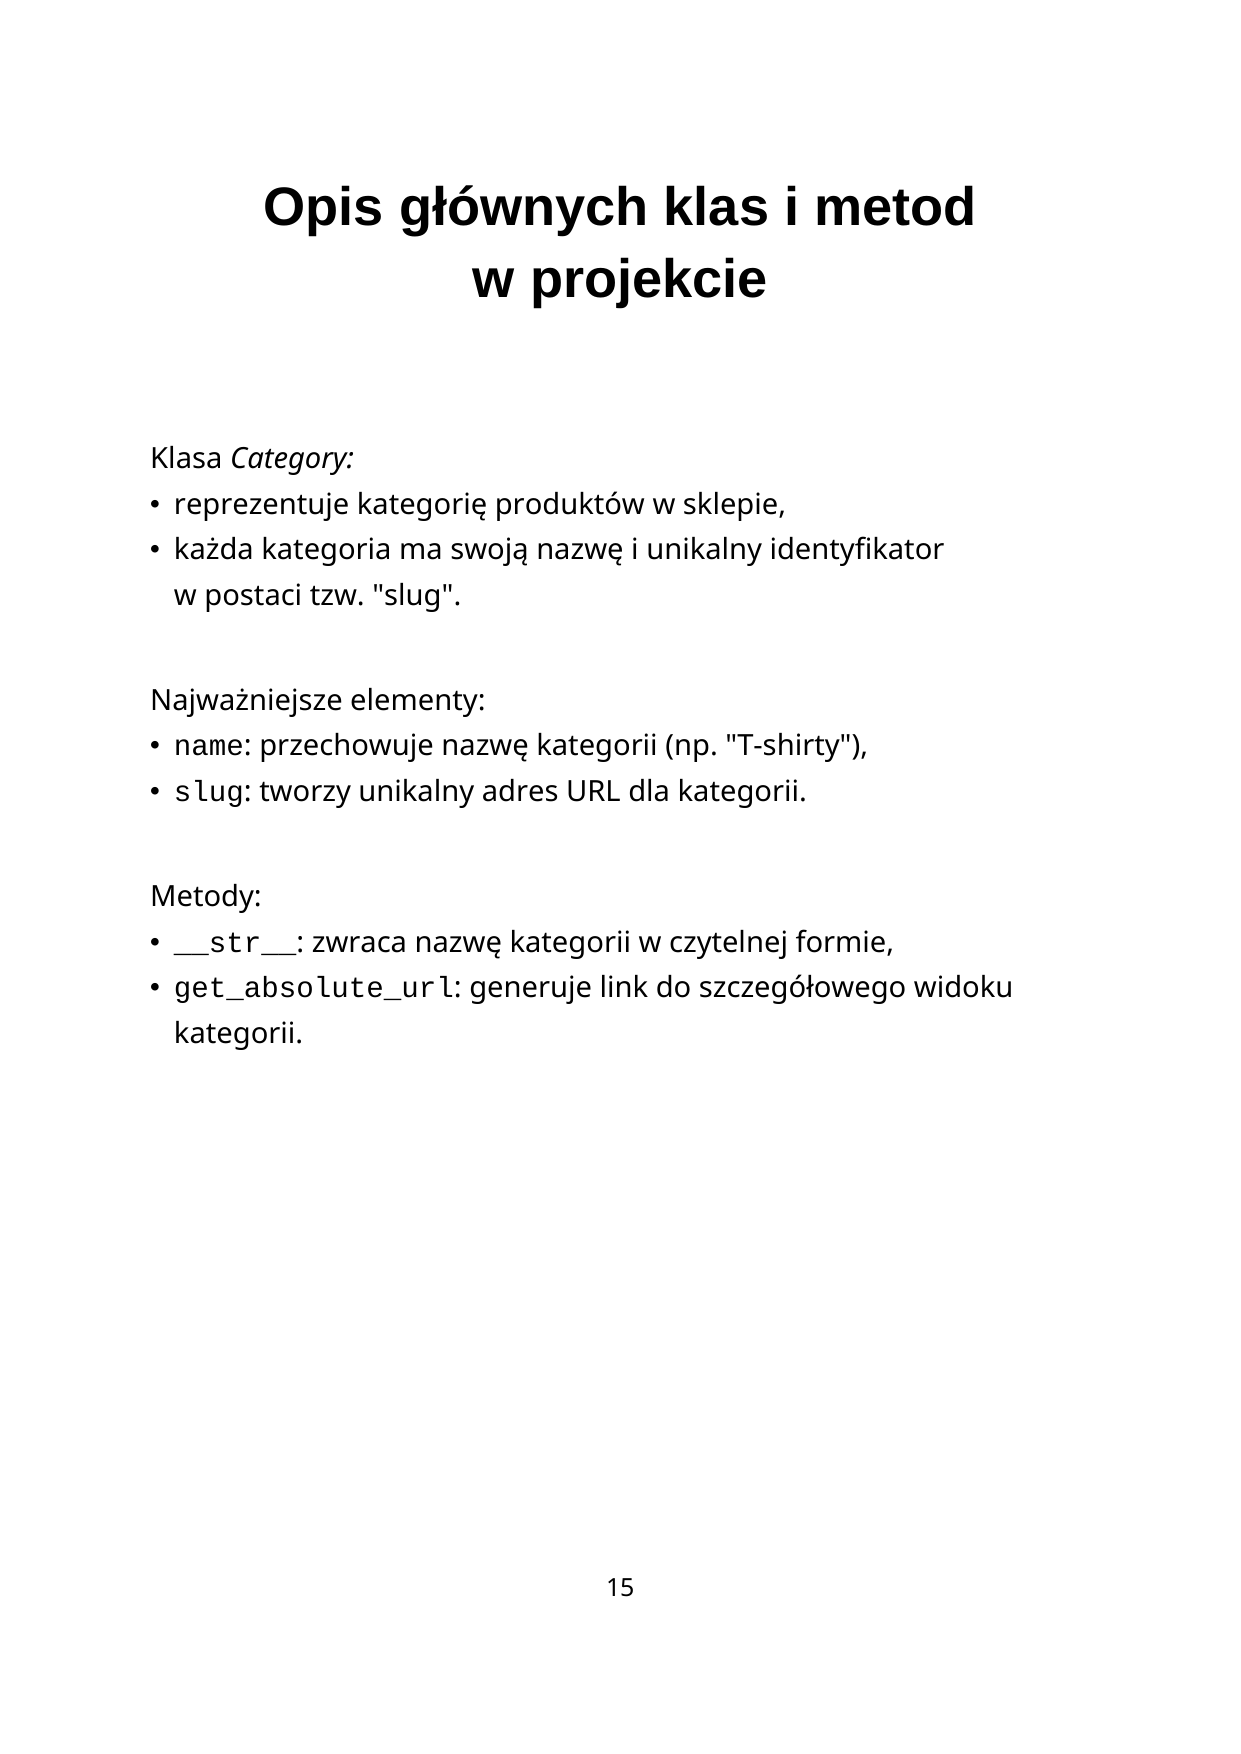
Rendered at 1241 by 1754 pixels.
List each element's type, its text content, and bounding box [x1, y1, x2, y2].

text Klasa Category: [150, 437, 1090, 477]
text Metody: [150, 875, 1090, 915]
list slug: tworzy unikalny adres URL dla kategorii. [150, 770, 1090, 810]
list reprezentuje kategorię produktów w sklepie, [150, 483, 1090, 523]
list name: przechowuje nazwę kategorii (np. "T-shirty"), [150, 724, 1090, 764]
list __str__: zwraca nazwę kategorii w czytelnej formie, [150, 921, 1090, 961]
list każda kategoria ma swoją nazwę i unikalny identyfikator w postaci tzw. "slug". [150, 528, 1090, 614]
subtitle Opis głównych klas i metod w projekcie [150, 175, 1090, 309]
list get_absolute_url: generuje link do szczegółowego widoku kategorii. [150, 967, 1090, 1052]
text Najważniejsze elementy: [150, 679, 1090, 718]
